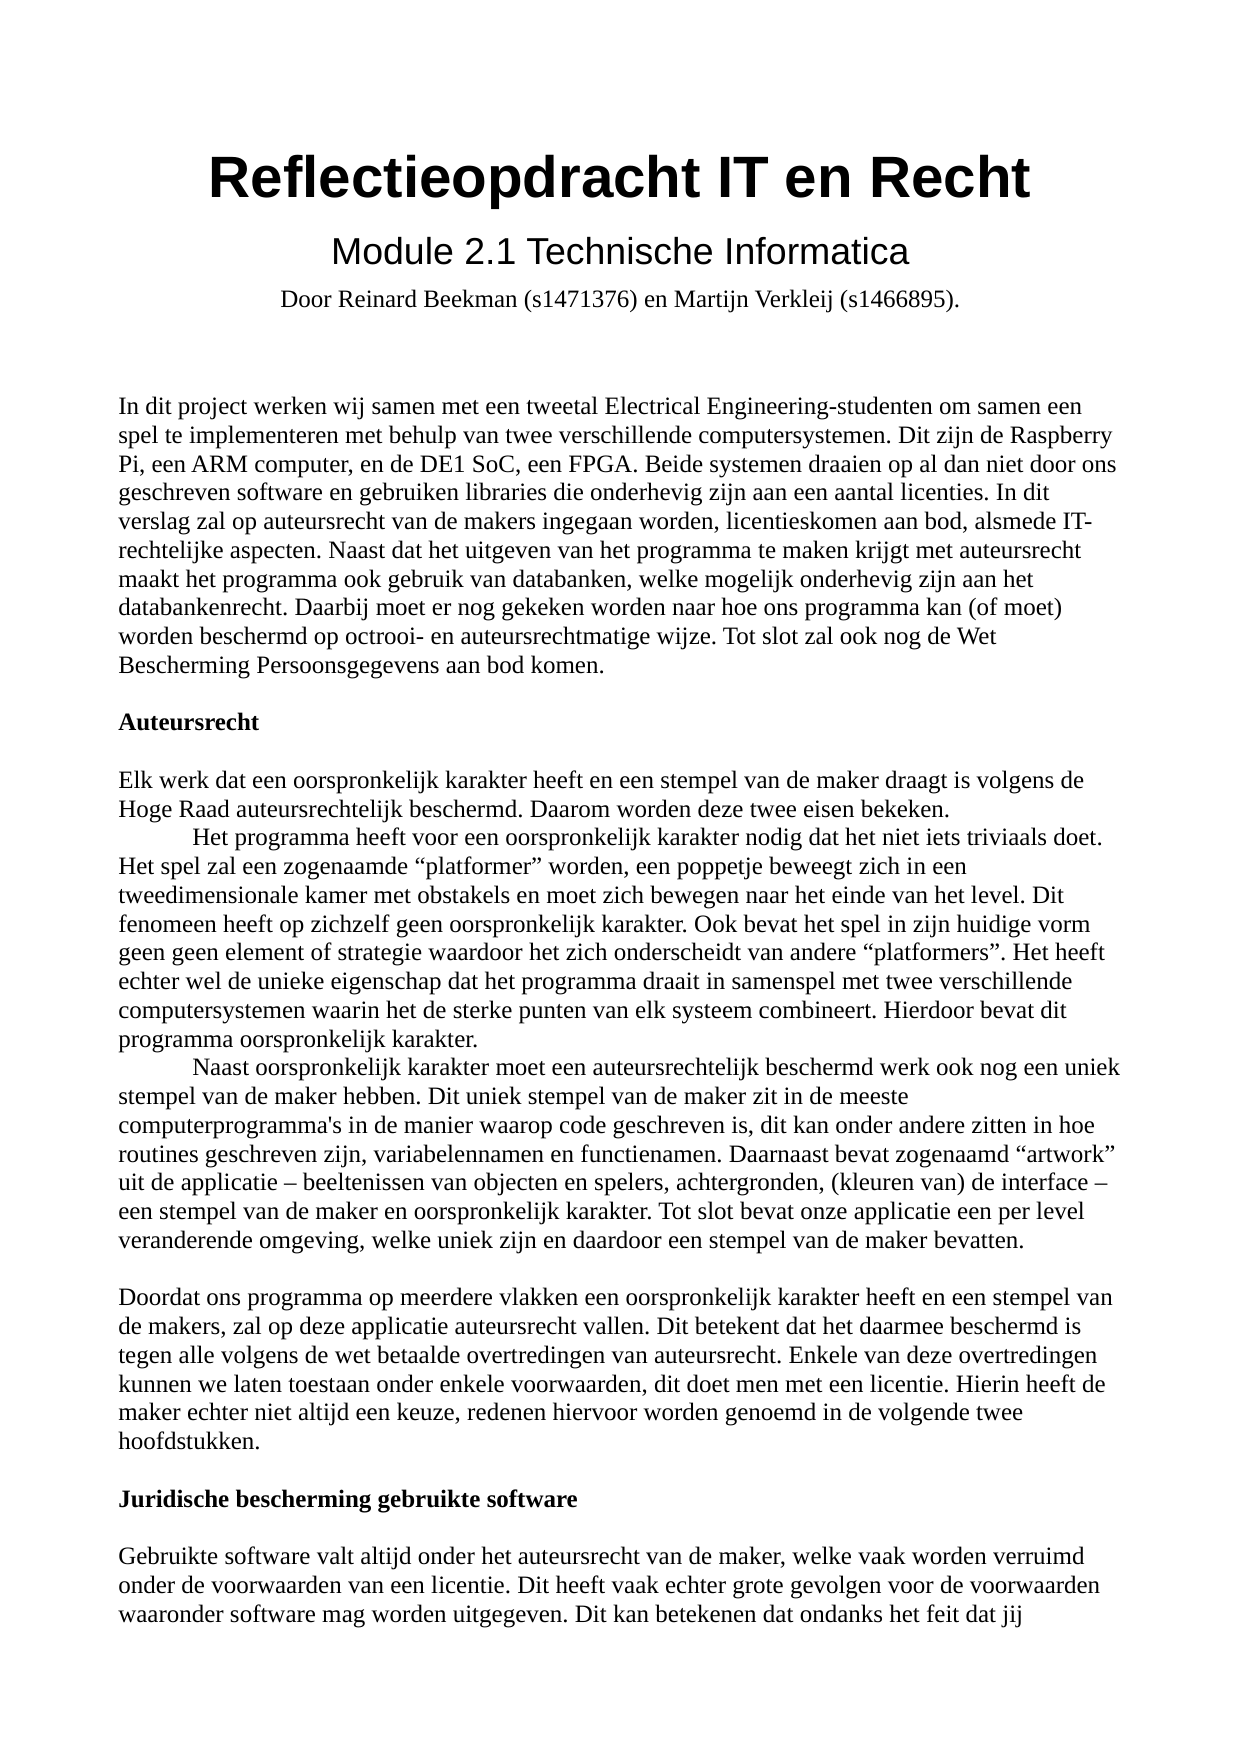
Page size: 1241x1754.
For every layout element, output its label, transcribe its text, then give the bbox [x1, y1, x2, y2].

text Elk werk dat een oorspronkelijk karakter heeft en een stempel van de maker draagt is volgens de Hoge Raad auteursrechtelijk beschermd. Daarom worden deze twee eisen bekeken. [118, 765, 1122, 822]
title Reflectieopdracht IT en Recht [118, 143, 1122, 210]
text In dit project werken wij samen met een tweetal Electrical Engineering-studenten om samen een spel te implementeren met behulp van twee verschillende computersystemen. Dit zijn de Raspberry Pi, een ARM computer, en de DE1 SoC, een FPGA. Beide systemen draaien op al dan niet door ons geschreven software en gebruiken libraries die onderhevig zijn aan een aantal licenties. In dit verslag zal op auteursrecht van de makers ingegaan worden, licentieskomen aan bod, alsmede IT-rechtelijke aspecten. Naast dat het uitgeven van het programma te maken krijgt met auteursrecht maakt het programma ook gebruik van databanken, welke mogelijk onderhevig zijn aan het databankenrecht. Daarbij moet er nog gekeken worden naar hoe ons programma kan (of moet) worden beschermd op octrooi- en auteursrechtmatige wijze. Tot slot zal ook nog de Wet Bescherming Persoonsgegevens aan bod komen. [118, 391, 1122, 679]
text Auteursrecht [118, 707, 1122, 736]
text Het programma heeft voor een oorspronkelijk karakter nodig dat het niet iets triviaals doet. Het spel zal een zogenaamde “platformer” worden, een poppetje beweegt zich in een tweedimensionale kamer met obstakels en moet zich bewegen naar het einde van het level. Dit fenomeen heeft op zichzelf geen oorspronkelijk karakter. Ook bevat het spel in zijn huidige vorm geen geen element of strategie waardoor het zich onderscheidt van andere “platformers”. Het heeft echter wel de unieke eigenschap dat het programma draait in samenspel met twee verschillende computersystemen waarin het de sterke punten van elk systeem combineert. Hierdoor bevat dit programma oorspronkelijk karakter. [118, 822, 1122, 1052]
subtitle Module 2.1 Technische Informatica [118, 229, 1122, 272]
text Doordat ons programma op meerdere vlakken een oorspronkelijk karakter heeft en een stempel van de makers, zal op deze applicatie auteursrecht vallen. Dit betekent dat het daarmee beschermd is tegen alle volgens de wet betaalde overtredingen van auteursrecht. Enkele van deze overtredingen kunnen we laten toestaan onder enkele voorwaarden, dit doet men met een licentie. Hierin heeft de maker echter niet altijd een keuze, redenen hiervoor worden genoemd in de volgende twee hoofdstukken. [118, 1282, 1122, 1455]
text Door Reinard Beekman (s1471376) en Martijn Verkleij (s1466895). [118, 284, 1122, 313]
text Naast oorspronkelijk karakter moet een auteursrechtelijk beschermd werk ook nog een uniek stempel van de maker hebben. Dit uniek stempel van de maker zit in de meeste computerprogramma's in de manier waarop code geschreven is, dit kan onder andere zitten in hoe routines geschreven zijn, variabelennamen en functienamen. Daarnaast bevat zogenaamd “artwork” uit de applicatie – beeltenissen van objecten en spelers, achtergronden, (kleuren van) de interface – een stempel van de maker en oorspronkelijk karakter. Tot slot bevat onze applicatie een per level veranderende omgeving, welke uniek zijn en daardoor een stempel van de maker bevatten. [118, 1052, 1122, 1254]
text Juridische bescherming gebruikte software [118, 1484, 1122, 1512]
text Gebruikte software valt altijd onder het auteursrecht van de maker, welke vaak worden verruimd onder de voorwaarden van een licentie. Dit heeft vaak echter grote gevolgen voor de voorwaarden waaronder software mag worden uitgegeven. Dit kan betekenen dat ondanks het feit dat jij [118, 1541, 1122, 1627]
